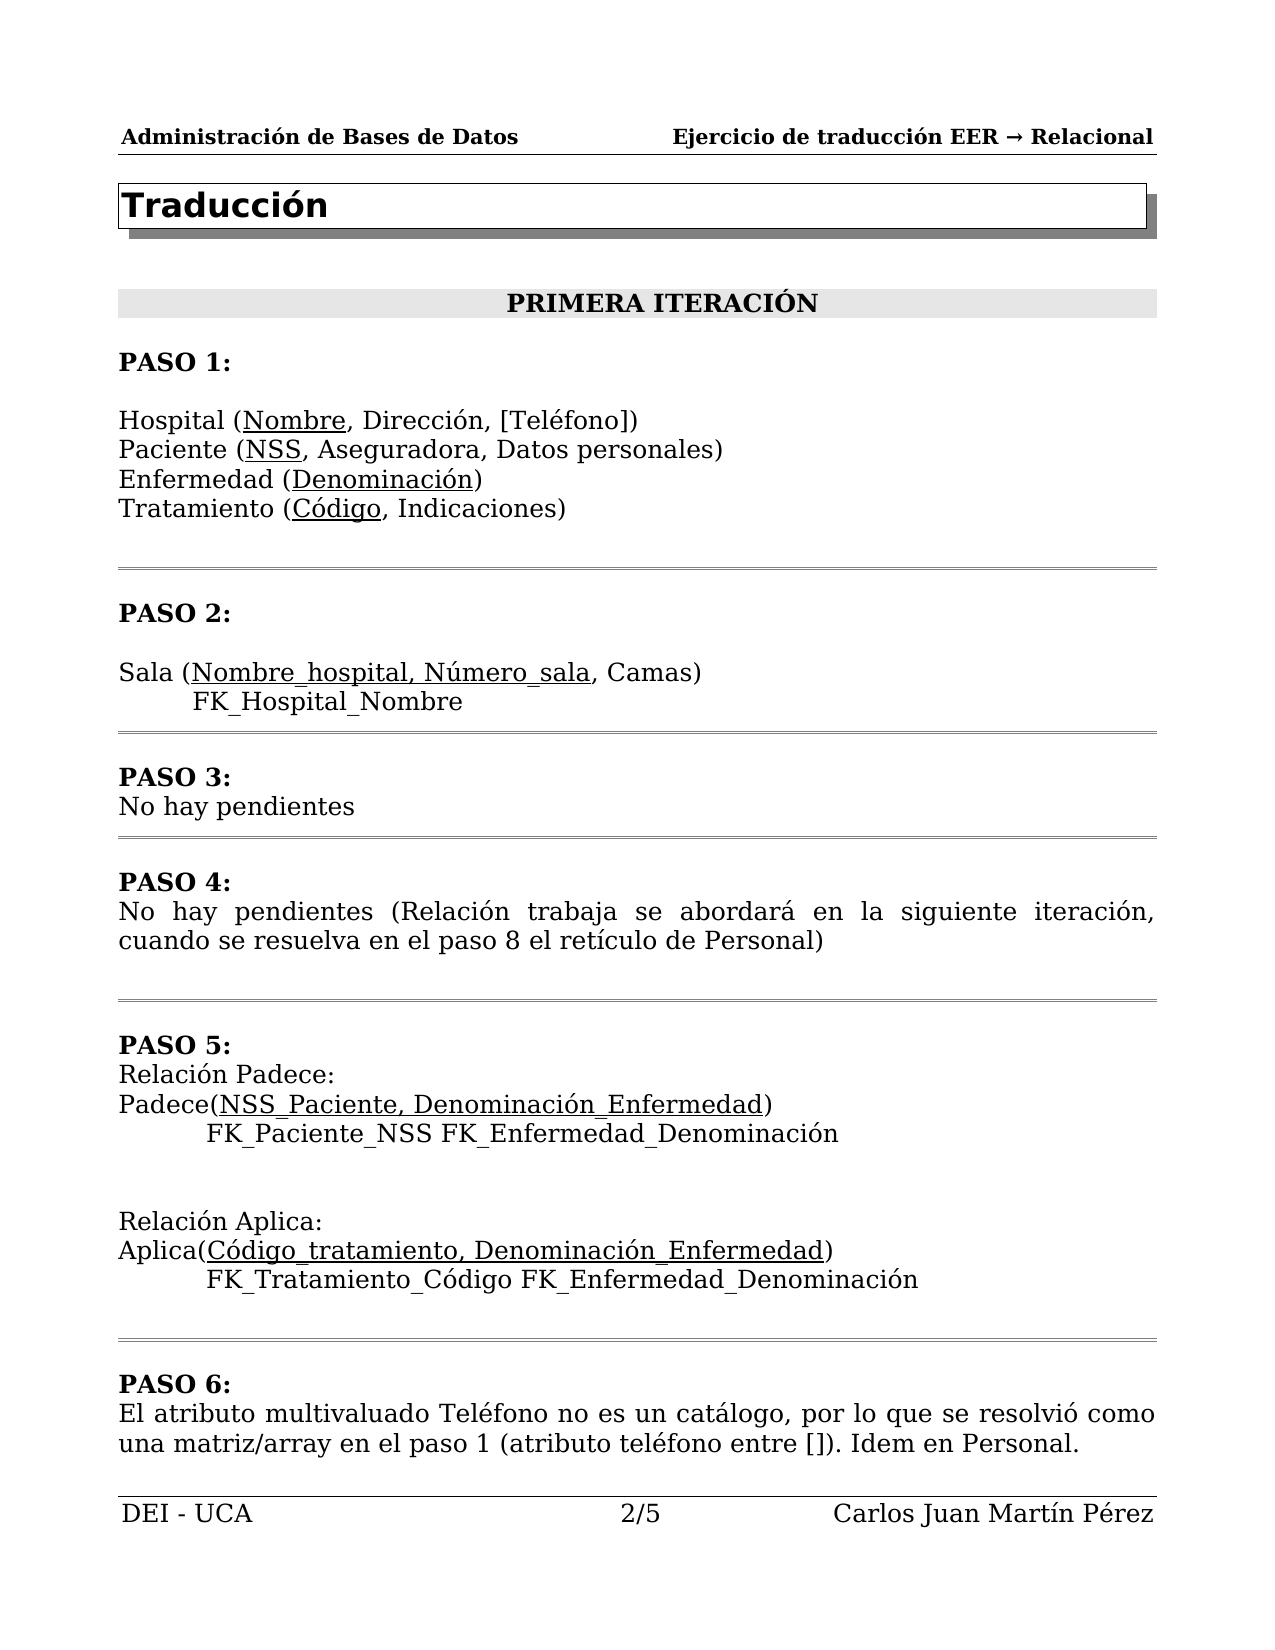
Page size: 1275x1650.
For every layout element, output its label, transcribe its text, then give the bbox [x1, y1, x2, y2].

text FK_Paciente_NSS FK_Enfermedad_Denominación [118, 1119, 1157, 1148]
text PASO 4: [118, 867, 1157, 897]
text PASO 3: [118, 762, 1157, 792]
text PASO 2: [118, 599, 1157, 628]
text Paciente (NSS, Aseguradora, Datos personales) [118, 436, 1157, 465]
text Relación Aplica: [118, 1207, 1157, 1236]
text FK_Tratamiento_Código FK_Enfermedad_Denominación [118, 1265, 1157, 1295]
subtitle Traducción [119, 184, 1146, 228]
text Tratamiento (Código, Indicaciones) [118, 494, 1157, 523]
text No hay pendientes [118, 792, 1157, 821]
text No hay pendientes (Relación trabaja se abordará en la siguiente iteración, cuando se resuelva en el paso 8 el retículo de Personal) [118, 897, 1157, 956]
text PRIMERA ITERACIÓN [118, 289, 1157, 318]
text Enfermedad (Denominación) [118, 465, 1157, 494]
text Relación Padece: [118, 1061, 1157, 1090]
text Padece(NSS_Paciente, Denominación_Enfermedad) [118, 1090, 1157, 1119]
text PASO 6: [118, 1370, 1157, 1400]
text Aplica(Código_tratamiento, Denominación_Enfermedad) [118, 1236, 1157, 1265]
text PASO 5: [118, 1031, 1157, 1061]
text Sala (Nombre_hospital, Número_sala, Camas) [118, 658, 1157, 687]
text FK_Hospital_Nombre [118, 687, 1157, 716]
text PASO 1: [118, 348, 1157, 377]
text Hospital (Nombre, Dirección, [Teléfono]) [118, 406, 1157, 436]
text El atributo multivaluado Teléfono no es un catálogo, por lo que se resolvió como una matriz/array en el paso 1 (atributo teléfono entre []). Idem en Personal. [118, 1400, 1157, 1458]
